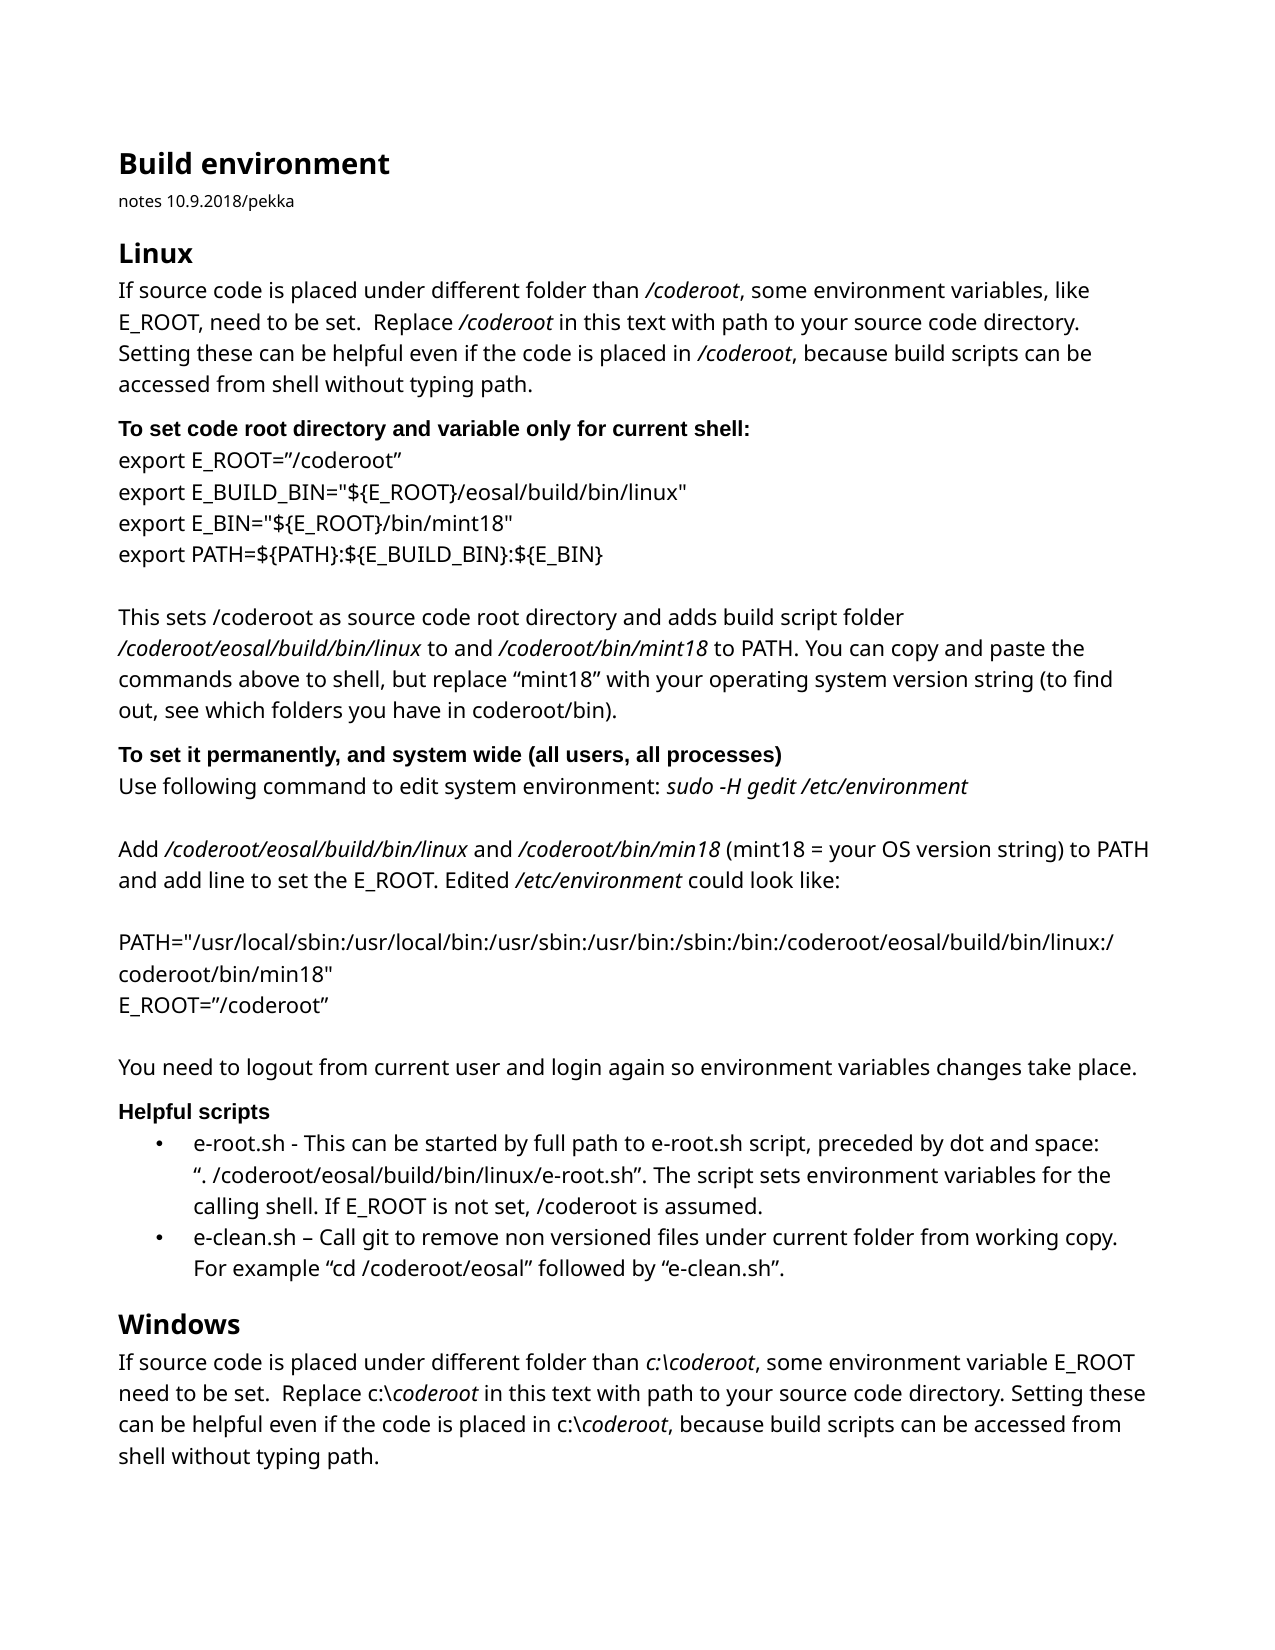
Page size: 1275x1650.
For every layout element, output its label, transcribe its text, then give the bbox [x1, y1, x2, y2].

text Add /coderoot/eosal/build/bin/linux and /coderoot/bin/min18 (mint18 = your OS version string) to PATH and add line to set the E_ROOT. Edited /etc/environment could look like: [118, 834, 1157, 895]
subtitle Linux [118, 234, 1157, 271]
text PATH="/usr/local/sbin:/usr/local/bin:/usr/sbin:/usr/bin:/sbin:/bin:/coderoot/eosal/build/bin/linux:/coderoot/bin/min18" [118, 927, 1157, 988]
text You need to logout from current user and login again so environment variables changes take place. [118, 1052, 1157, 1082]
text export E_BUILD_BIN="${E_ROOT}/eosal/build/bin/linux" [118, 476, 1157, 506]
list e-root.sh - This can be started by full path to e-root.sh script, preceded by dot and space: “. /coderoot/eosal/build/bin/linux/e-root.sh”. The script sets environment variables for the calling shell. If E_ROOT is not set, /coderoot is assumed. [156, 1128, 1157, 1221]
subtitle To set code root directory and variable only for current shell: [118, 416, 1157, 441]
text Use following command to edit system environment: sudo -H gedit /etc/environment [118, 771, 1157, 801]
text export E_ROOT=”/coderoot” [118, 445, 1157, 475]
subtitle Build environment [118, 144, 1157, 183]
subtitle Windows [118, 1306, 1157, 1342]
text export PATH=${PATH}:${E_BUILD_BIN}:${E_BIN} [118, 539, 1157, 569]
text notes 10.9.2018/pekka [118, 189, 1157, 212]
text E_ROOT=”/coderoot” [118, 990, 1157, 1020]
text If source code is placed under different folder than c:\coderoot, some environment variable E_ROOT need to be set. Replace c:\coderoot in this text with path to your source code directory. Setting these can be helpful even if the code is placed in c:\coderoot, because build scripts can be accessed from shell without typing path. [118, 1347, 1157, 1471]
subtitle Helpful scripts [118, 1099, 1157, 1124]
text If source code is placed under different folder than /coderoot, some environment variables, like E_ROOT, need to be set. Replace /coderoot in this text with path to your source code directory. Setting these can be helpful even if the code is placed in /coderoot, because build scripts can be accessed from shell without typing path. [118, 276, 1157, 399]
subtitle To set it permanently, and system wide (all users, all processes) [118, 741, 1157, 767]
text export E_BIN="${E_ROOT}/bin/mint18" [118, 508, 1157, 537]
text This sets /coderoot as source code root directory and adds build script folder /coderoot/eosal/build/bin/linux to and /coderoot/bin/mint18 to PATH. You can copy and paste the commands above to shell, but replace “mint18” with your operating system version string (to find out, see which folders you have in coderoot/bin). [118, 601, 1157, 725]
list e-clean.sh – Call git to remove non versioned files under current folder from working copy. For example “cd /coderoot/eosal” followed by “e-clean.sh”. [156, 1222, 1157, 1283]
